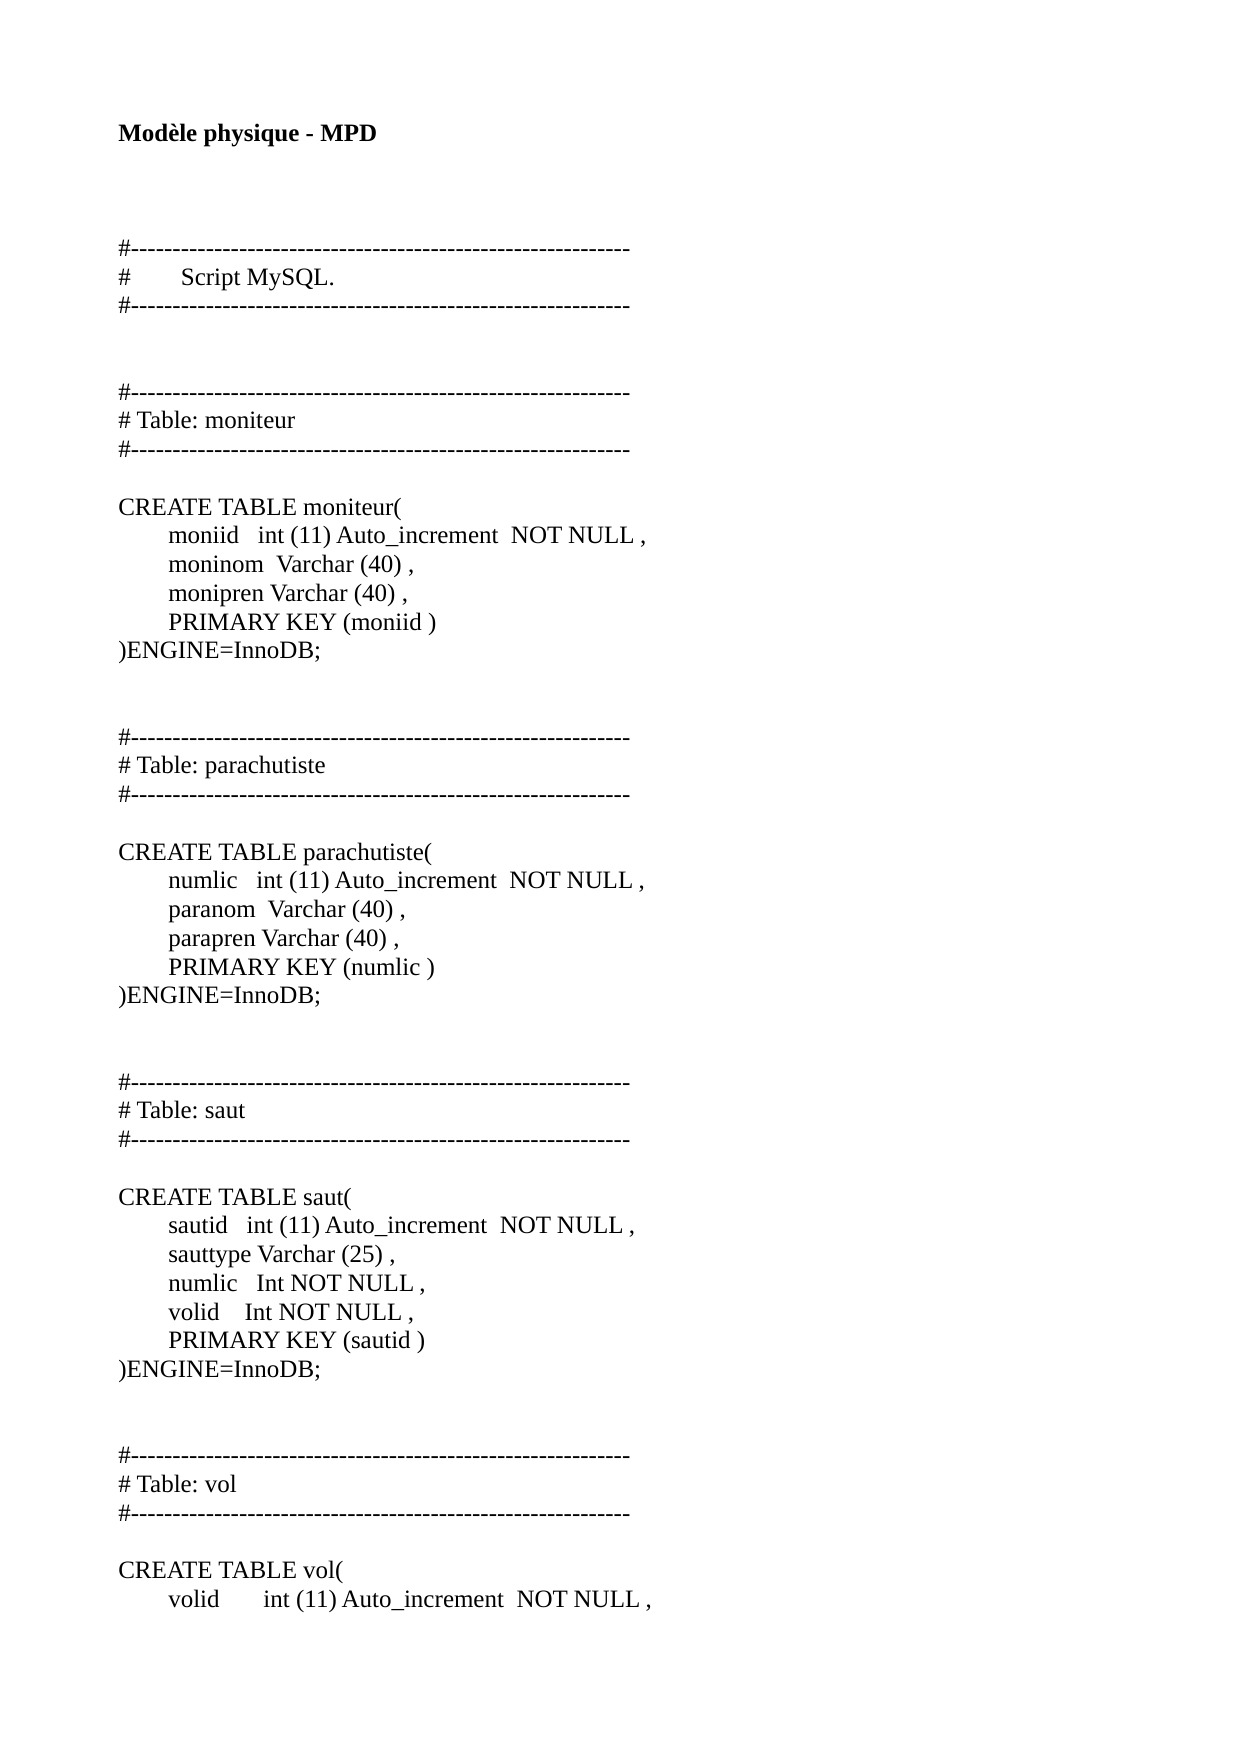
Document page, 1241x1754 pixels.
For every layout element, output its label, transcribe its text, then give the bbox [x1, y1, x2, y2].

text paranom Varchar (40) , [118, 894, 1122, 923]
text Modèle physique - MPD [118, 118, 1122, 147]
text # Table: moniteur [118, 406, 1122, 434]
text # Script MySQL. [118, 262, 1122, 291]
text monipren Varchar (40) , [118, 578, 1122, 607]
text #------------------------------------------------------------ [118, 722, 1122, 751]
text sauttype Varchar (25) , [118, 1239, 1122, 1268]
text PRIMARY KEY (numlic ) [118, 952, 1122, 981]
text # Table: vol [118, 1469, 1122, 1498]
text CREATE TABLE parachutiste( [118, 837, 1122, 866]
text #------------------------------------------------------------ [118, 1441, 1122, 1469]
text #------------------------------------------------------------ [118, 1124, 1122, 1153]
text #------------------------------------------------------------ [118, 233, 1122, 262]
text #------------------------------------------------------------ [118, 1067, 1122, 1096]
text # Table: parachutiste [118, 751, 1122, 779]
text #------------------------------------------------------------ [118, 434, 1122, 463]
text #------------------------------------------------------------ [118, 377, 1122, 406]
text CREATE TABLE saut( [118, 1182, 1122, 1211]
text moninom Varchar (40) , [118, 549, 1122, 578]
text # Table: saut [118, 1096, 1122, 1124]
text )ENGINE=InnoDB; [118, 1354, 1122, 1383]
text #------------------------------------------------------------ [118, 779, 1122, 808]
text volid int (11) Auto_increment NOT NULL , [118, 1584, 1122, 1613]
text #------------------------------------------------------------ [118, 291, 1122, 319]
text parapren Varchar (40) , [118, 923, 1122, 952]
text moniid int (11) Auto_increment NOT NULL , [118, 521, 1122, 549]
text PRIMARY KEY (sautid ) [118, 1326, 1122, 1354]
text volid Int NOT NULL , [118, 1297, 1122, 1326]
text numlic int (11) Auto_increment NOT NULL , [118, 866, 1122, 894]
text PRIMARY KEY (moniid ) [118, 607, 1122, 636]
text )ENGINE=InnoDB; [118, 636, 1122, 664]
text CREATE TABLE moniteur( [118, 492, 1122, 521]
text )ENGINE=InnoDB; [118, 981, 1122, 1009]
text numlic Int NOT NULL , [118, 1268, 1122, 1297]
text CREATE TABLE vol( [118, 1556, 1122, 1584]
text #------------------------------------------------------------ [118, 1498, 1122, 1527]
text sautid int (11) Auto_increment NOT NULL , [118, 1211, 1122, 1239]
